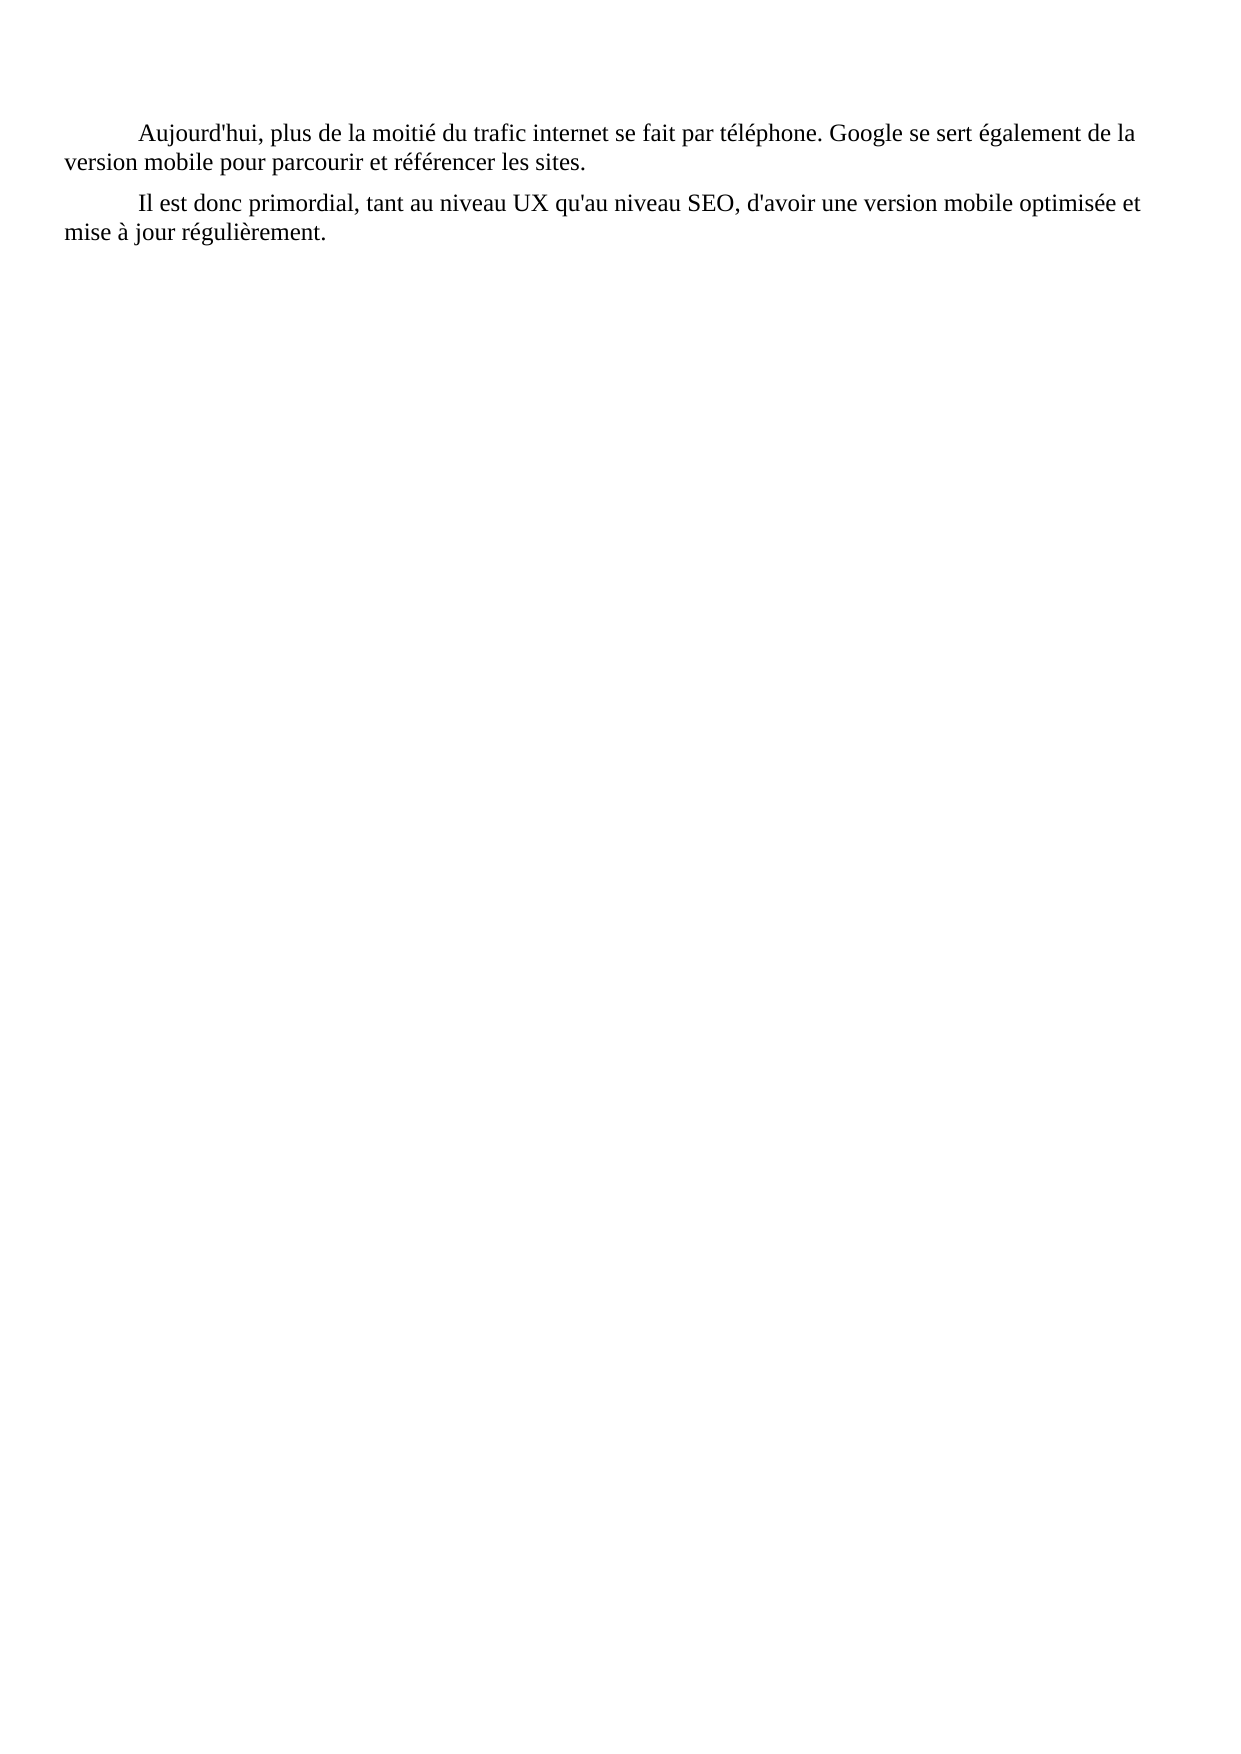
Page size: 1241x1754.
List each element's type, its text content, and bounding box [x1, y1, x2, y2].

text Aujourd'hui, plus de la moitié du trafic internet se fait par téléphone. Google se sert également de la version mobile pour parcourir et référencer les sites. [64, 118, 1178, 176]
text Il est donc primordial, tant au niveau UX qu'au niveau SEO, d'avoir une version mobile optimisée et mise à jour régulièrement. [64, 188, 1178, 246]
